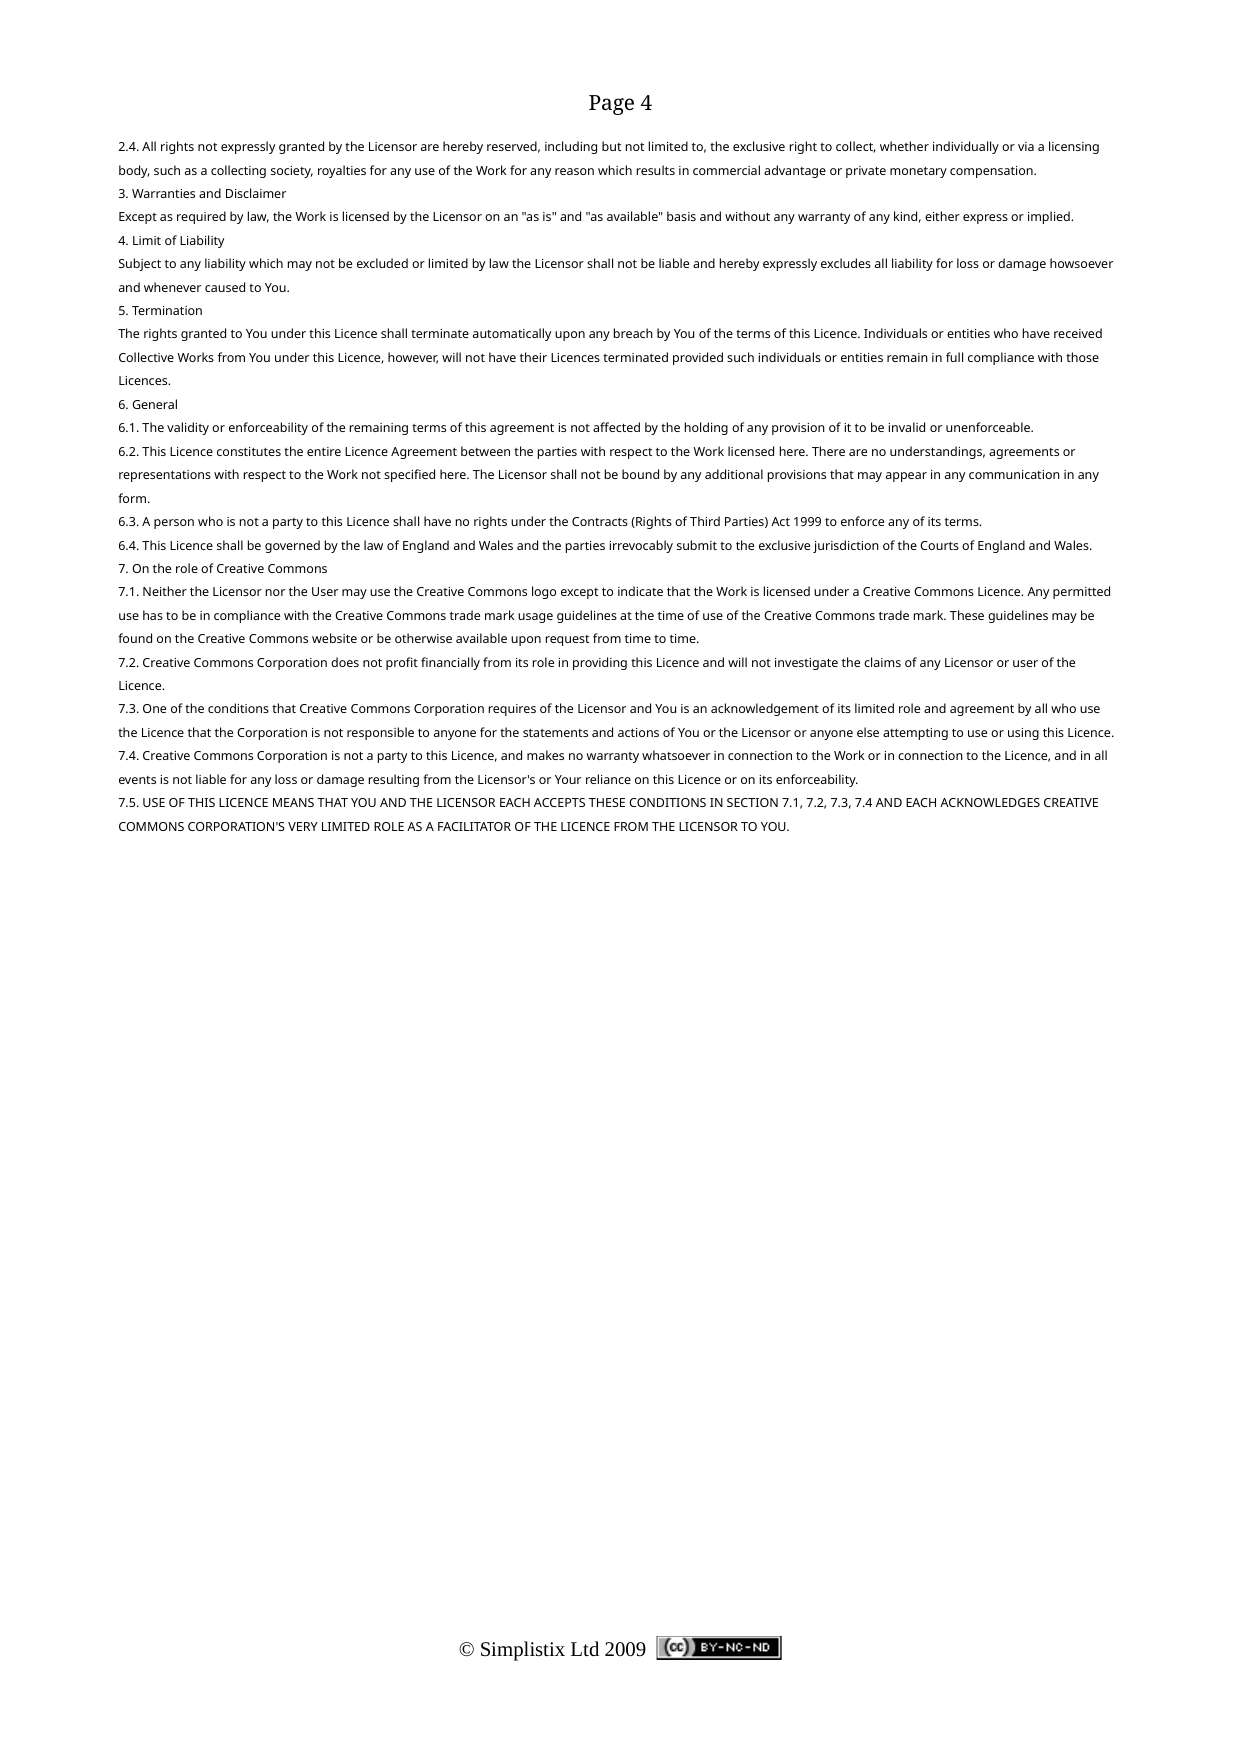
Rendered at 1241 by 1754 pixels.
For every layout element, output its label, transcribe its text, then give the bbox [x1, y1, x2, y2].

text Except as required by law, the Work is licensed by the Licensor on an "as is" and "as available" basis and without any warranty of any kind, either express or implied. [118, 202, 1122, 226]
text 2.4. All rights not expressly granted by the Licensor are hereby reserved, including but not limited to, the exclusive right to collect, whether individually or via a licensing body, such as a collecting society, royalties for any use of the Work for any reason which results in commercial advantage or private monetary compensation. [118, 132, 1122, 179]
text 7.2. Creative Commons Corporation does not profit financially from its role in providing this Licence and will not investigate the claims of any Licensor or user of the Licence. [118, 647, 1122, 694]
text 7.4. Creative Commons Corporation is not a party to this Licence, and makes no warranty whatsoever in connection to the Work or in connection to the Licence, and in all events is not liable for any loss or damage resulting from the Licensor's or Your reliance on this Licence or on its enforceability. [118, 741, 1122, 788]
text 7.3. One of the conditions that Creative Commons Corporation requires of the Licensor and You is an acknowledgement of its limited role and agreement by all who use the Licence that the Corporation is not responsible to anyone for the statements and actions of You or the Licensor or anyone else attempting to use or using this Licence. [118, 694, 1122, 741]
text 6. General [118, 389, 1122, 413]
text 6.2. This Licence constitutes the entire Licence Agreement between the parties with respect to the Work licensed here. There are no understandings, agreements or representations with respect to the Work not specified here. The Licensor shall not be bound by any additional provisions that may appear in any communication in any form. [118, 436, 1122, 507]
text 6.1. The validity or enforceability of the remaining terms of this agreement is not affected by the holding of any provision of it to be invalid or unenforceable. [118, 413, 1122, 436]
picture [656, 1636, 782, 1660]
text 3. Warranties and Disclaimer [118, 179, 1122, 202]
text 5. Termination [118, 296, 1122, 319]
text 4. Limit of Liability [118, 226, 1122, 249]
text The rights granted to You under this Licence shall terminate automatically upon any breach by You of the terms of this Licence. Individuals or entities who have received Collective Works from You under this Licence, however, will not have their Licences terminated provided such individuals or entities remain in full compliance with those Licences. [118, 319, 1122, 389]
text Subject to any liability which may not be excluded or limited by law the Licensor shall not be liable and hereby expressly excludes all liability for loss or damage howsoever and whenever caused to You. [118, 249, 1122, 296]
text 7.5. USE OF THIS LICENCE MEANS THAT YOU AND THE LICENSOR EACH ACCEPTS THESE CONDITIONS IN SECTION 7.1, 7.2, 7.3, 7.4 AND EACH ACKNOWLEDGES CREATIVE COMMONS CORPORATION'S VERY LIMITED ROLE AS A FACILITATOR OF THE LICENCE FROM THE LICENSOR TO YOU. [118, 788, 1122, 835]
text 6.4. This Licence shall be governed by the law of England and Wales and the parties irrevocably submit to the exclusive jurisdiction of the Courts of England and Wales. [118, 530, 1122, 554]
text 7.1. Neither the Licensor nor the User may use the Creative Commons logo except to indicate that the Work is licensed under a Creative Commons Licence. Any permitted use has to be in compliance with the Creative Commons trade mark usage guidelines at the time of use of the Creative Commons trade mark. These guidelines may be found on the Creative Commons website or be otherwise available upon request from time to time. [118, 577, 1122, 647]
text 7. On the role of Creative Commons [118, 554, 1122, 577]
text 6.3. A person who is not a party to this Licence shall have no rights under the Contracts (Rights of Third Parties) Act 1999 to enforce any of its terms. [118, 507, 1122, 530]
